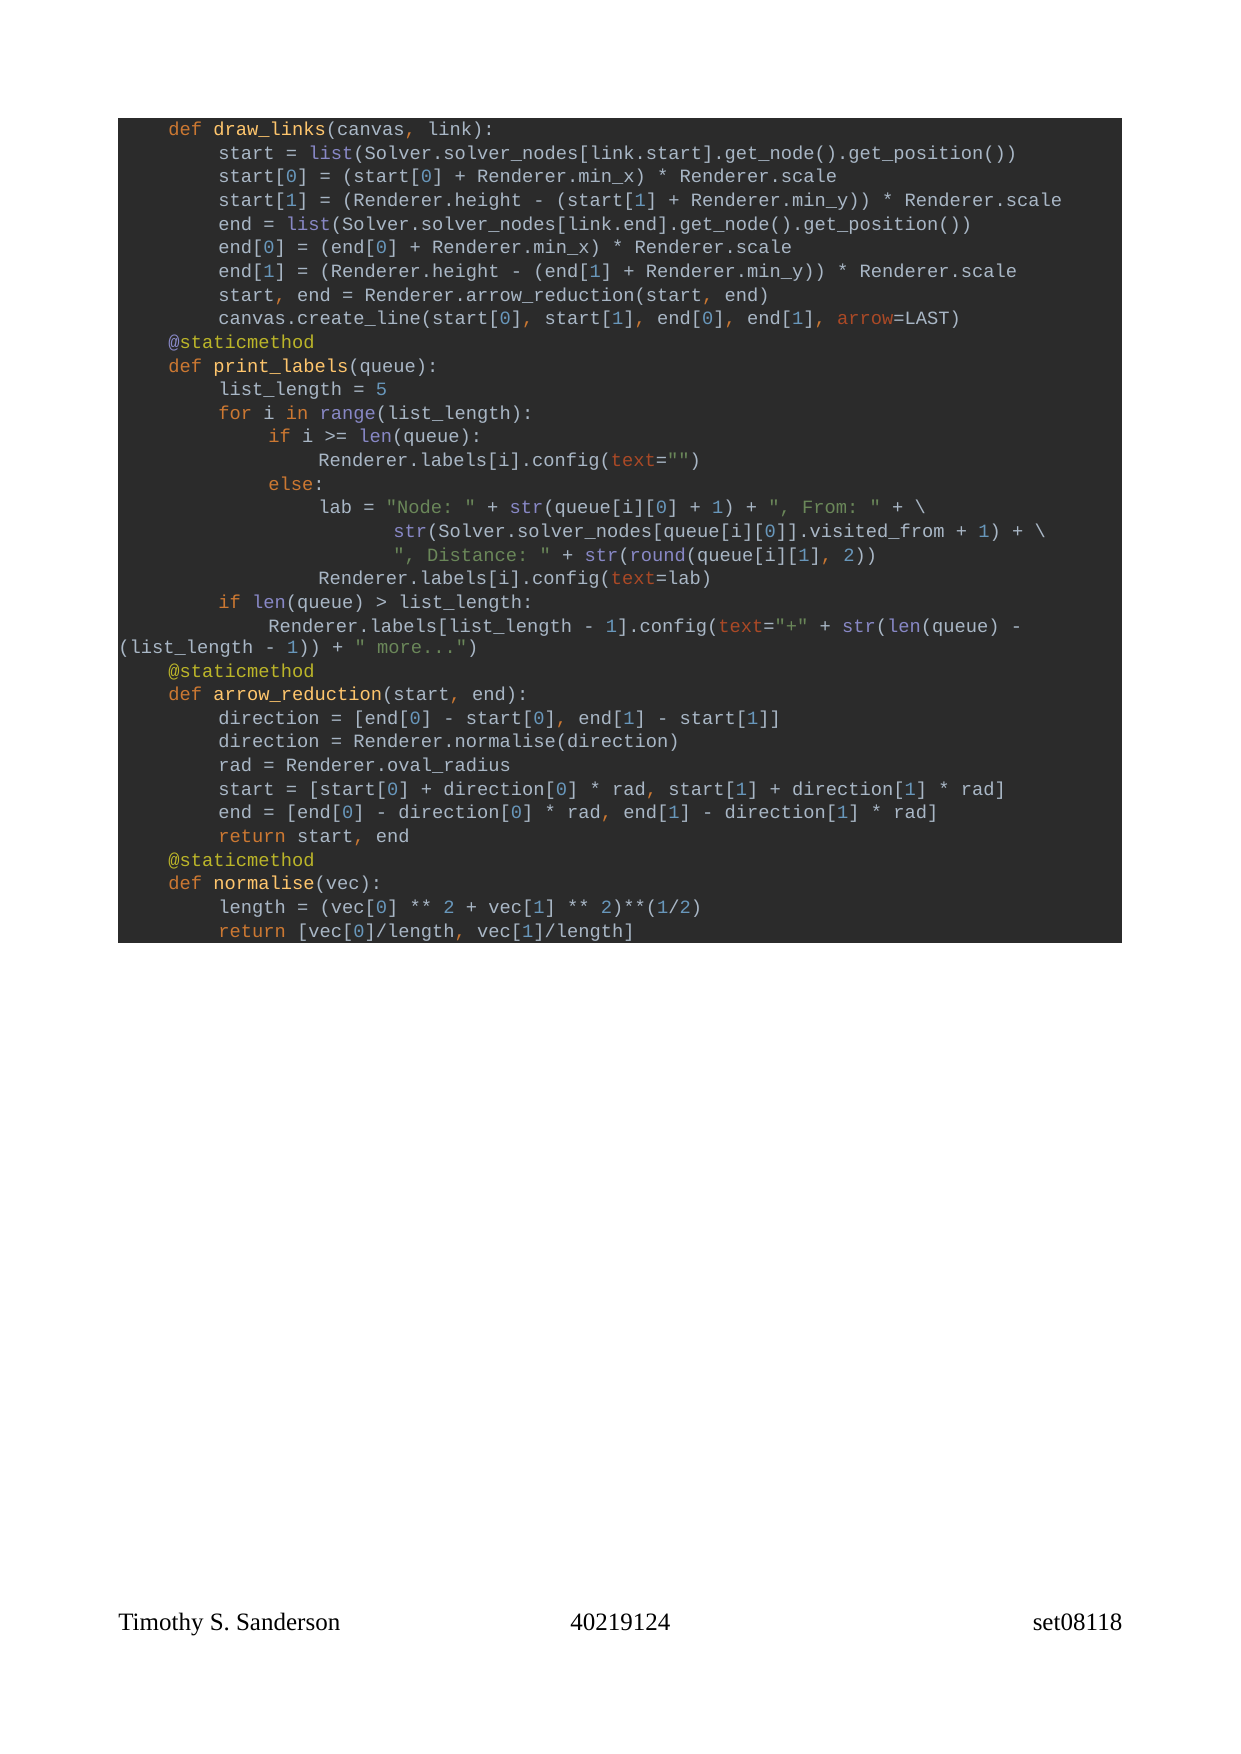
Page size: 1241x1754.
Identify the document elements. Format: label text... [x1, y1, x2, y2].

text def draw_links(canvas, link): [118, 118, 1122, 142]
text direction = [end[0] - start[0], end[1] - start[1]] [118, 707, 1122, 731]
text end[0] = (end[0] + Renderer.min_x) * Renderer.scale [118, 236, 1122, 260]
text if i >= len(queue): [118, 426, 1122, 449]
text start = [start[0] + direction[0] * rad, start[1] + direction[1] * rad] [118, 778, 1122, 801]
text list_length = 5 [118, 378, 1122, 402]
text end = [end[0] - direction[0] * rad, end[1] - direction[1] * rad] [118, 801, 1122, 825]
text start[1] = (Renderer.height - (start[1] + Renderer.min_y)) * Renderer.scale [118, 189, 1122, 213]
text str(Solver.solver_nodes[queue[i][0]].visited_from + 1) + \ [118, 520, 1122, 544]
text Renderer.labels[list_length - 1].config(text="+" + str(len(queue) - (list_length - 1)) + " more...") [118, 615, 1122, 659]
text end[1] = (Renderer.height - (end[1] + Renderer.min_y)) * Renderer.scale [118, 260, 1122, 284]
text Renderer.labels[i].config(text="") [118, 449, 1122, 473]
text start = list(Solver.solver_nodes[link.start].get_node().get_position()) [118, 142, 1122, 165]
text else: [118, 473, 1122, 496]
text ", Distance: " + str(round(queue[i][1], 2)) [118, 544, 1122, 567]
text def normalise(vec): [118, 872, 1122, 896]
text for i in range(list_length): [118, 402, 1122, 426]
text @staticmethod [118, 849, 1122, 872]
text return [vec[0]/length, vec[1]/length] [118, 920, 1122, 943]
text end = list(Solver.solver_nodes[link.end].get_node().get_position()) [118, 213, 1122, 236]
text return start, end [118, 825, 1122, 849]
text start[0] = (start[0] + Renderer.min_x) * Renderer.scale [118, 165, 1122, 189]
text @staticmethod [118, 331, 1122, 354]
text length = (vec[0] ** 2 + vec[1] ** 2)**(1/2) [118, 896, 1122, 920]
text Renderer.labels[i].config(text=lab) [118, 567, 1122, 591]
text canvas.create_line(start[0], start[1], end[0], end[1], arrow=LAST) [118, 307, 1122, 331]
text def print_labels(queue): [118, 354, 1122, 378]
text if len(queue) > list_length: [118, 591, 1122, 615]
text direction = Renderer.normalise(direction) [118, 731, 1122, 754]
text rad = Renderer.oval_radius [118, 754, 1122, 778]
text start, end = Renderer.arrow_reduction(start, end) [118, 284, 1122, 307]
text @staticmethod [118, 659, 1122, 683]
text def arrow_reduction(start, end): [118, 683, 1122, 707]
text lab = "Node: " + str(queue[i][0] + 1) + ", From: " + \ [118, 496, 1122, 520]
